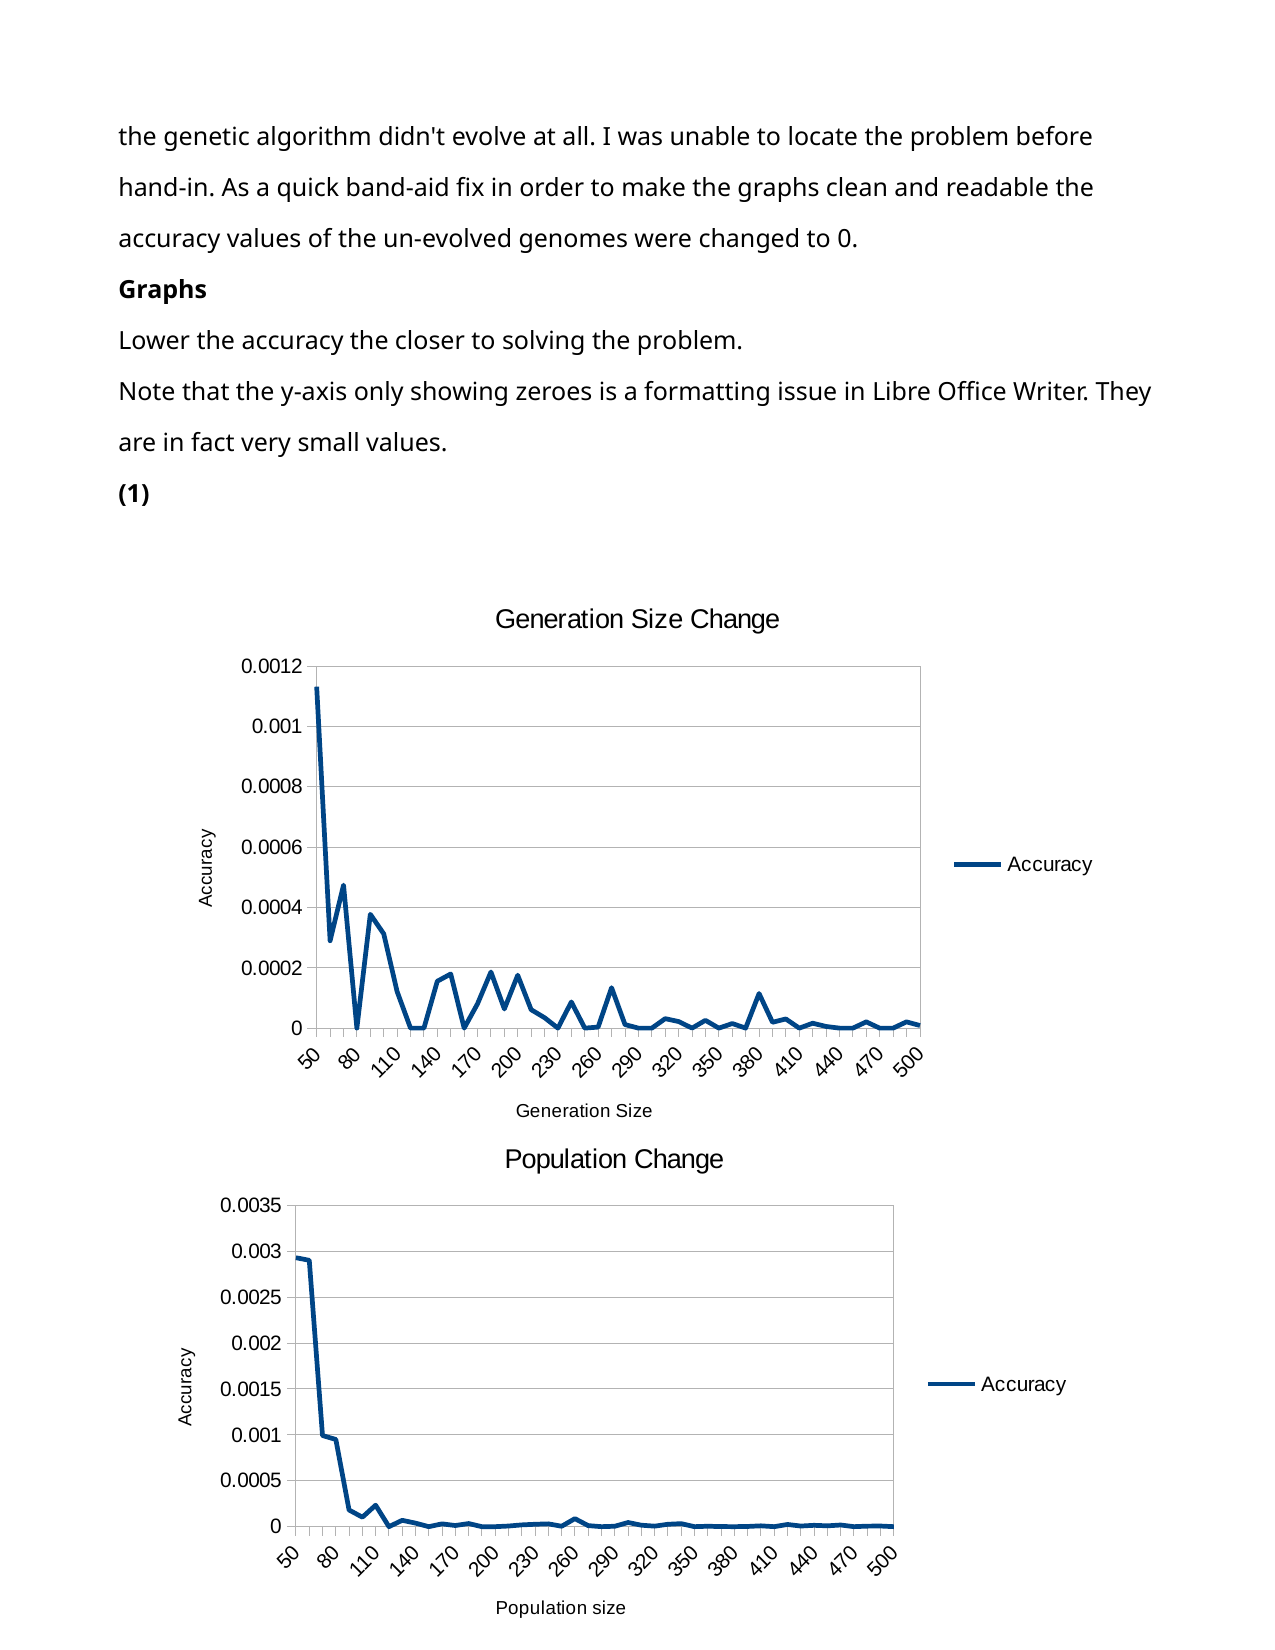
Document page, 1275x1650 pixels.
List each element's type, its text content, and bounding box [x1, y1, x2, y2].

text Graphs [118, 271, 1157, 305]
text the genetic algorithm didn't evolve at all. I was unable to locate the problem before hand-in. As a quick band-aid fix in order to make the graphs clean and readable the accuracy values of the un-evolved genomes were changed to 0. [118, 118, 1157, 254]
text Note that the y-axis only showing zeroes is a formatting issue in Libre Office Writer. They are in fact very small values. [118, 373, 1157, 458]
text Lower the accuracy the closer to solving the problem. [118, 322, 1157, 356]
text (1) [118, 475, 1157, 509]
